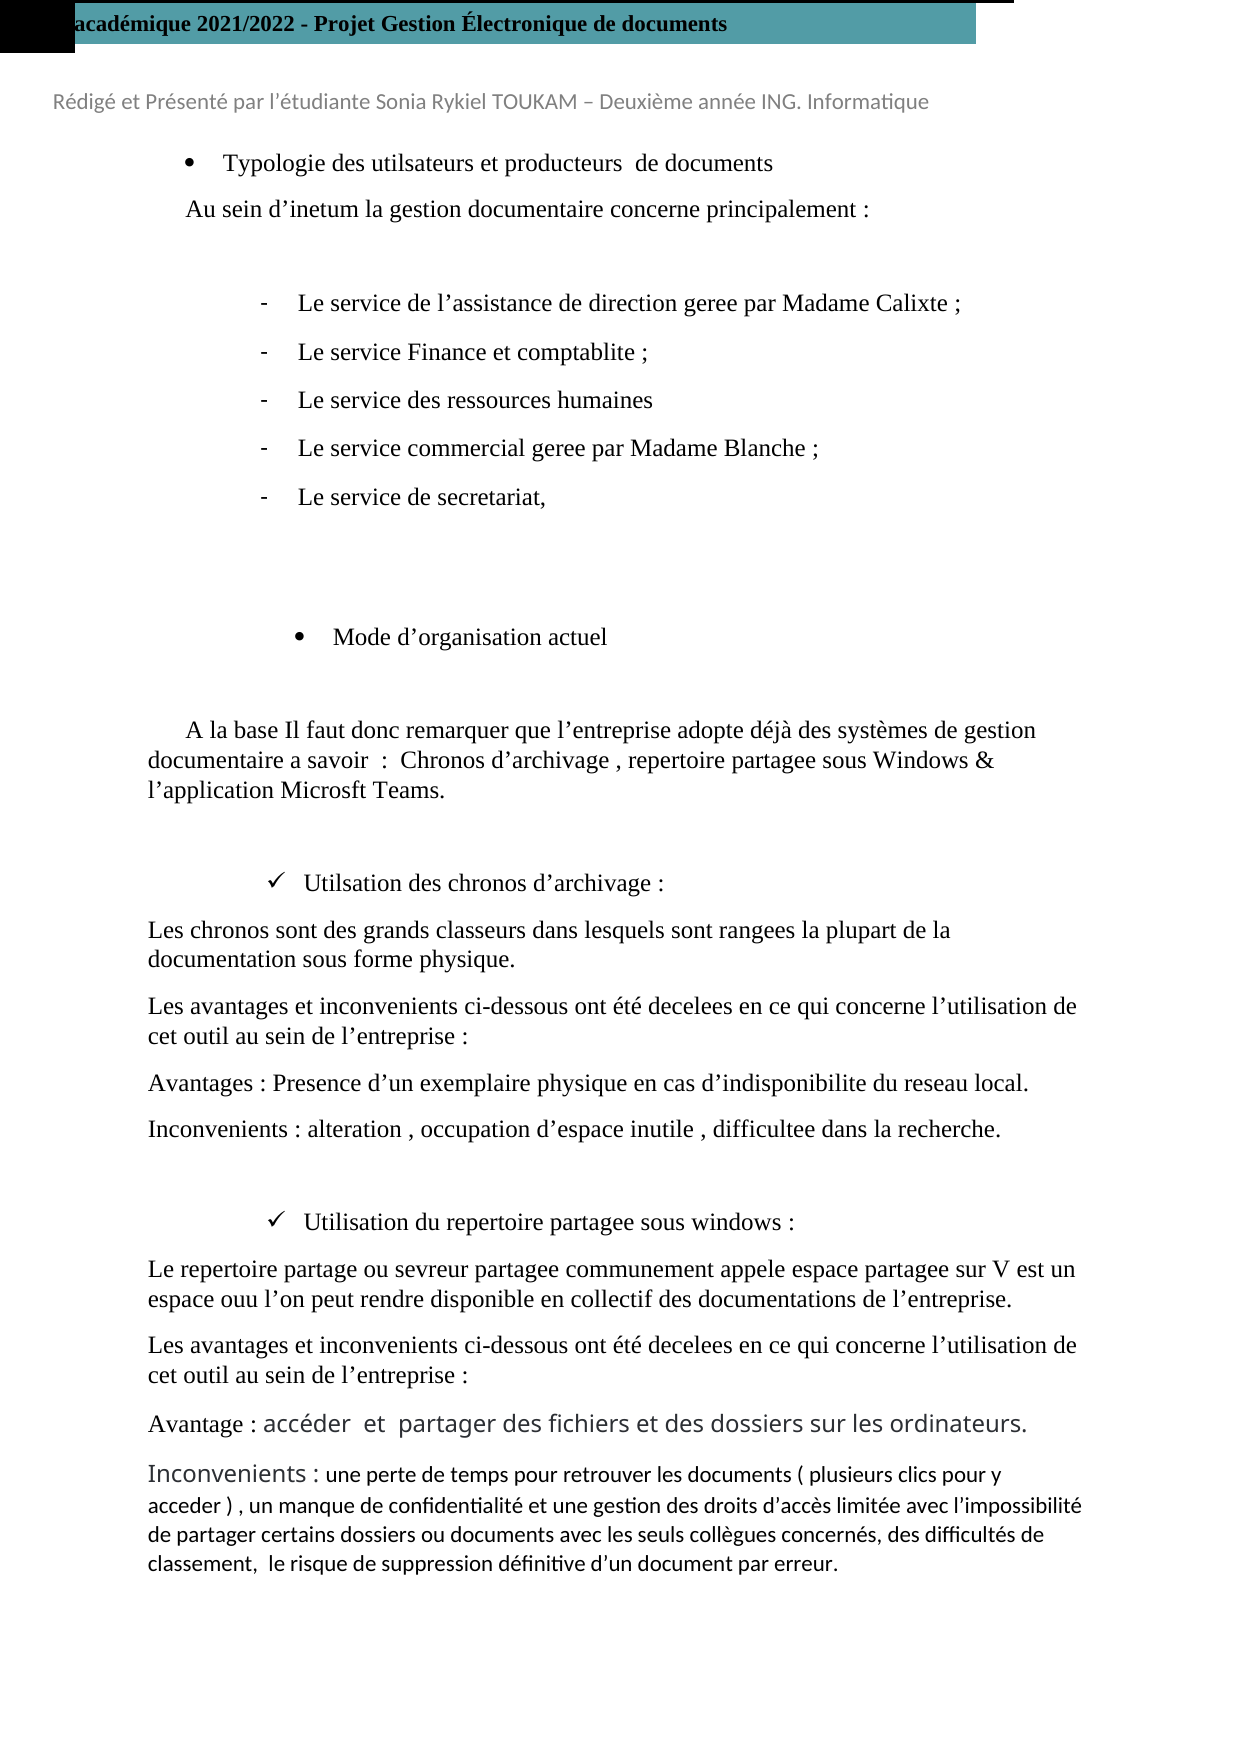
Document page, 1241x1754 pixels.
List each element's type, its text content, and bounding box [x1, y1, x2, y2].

list Utilsation des chronos d’archivage : [266, 868, 1093, 897]
text Inconvenients : une perte de temps pour retrouver les documents ( plusieurs clics pour y acceder ) , un manque de confidentialité et une gestion des droits d’accès limitée avec l’impossibilité de partager certains dossiers ou documents avec les seuls collègues concernés, des difficultés de classement, le risque de suppression définitive d’un document par erreur. [148, 1457, 1093, 1577]
text Les avantages et inconvenients ci-dessous ont été decelees en ce qui concerne l’utilisation de cet outil au sein de l’entreprise : [148, 991, 1093, 1050]
list Le service de l’assistance de direction geree par Madame Calixte ; [260, 287, 1093, 318]
text Inconvenients : alteration , occupation d’espace inutile , difficultee dans la recherche. [148, 1114, 1093, 1143]
text Avantages : Presence d’un exemplaire physique en cas d’indisponibilite du reseau local. [148, 1068, 1093, 1096]
list Le service commercial geree par Madame Blanche ; [260, 432, 1093, 463]
list Le service Finance et comptablite ; [260, 336, 1093, 366]
text Avantage : accéder et partager des fichiers et des dossiers sur les ordinateurs. [148, 1407, 1093, 1439]
text Les chronos sont des grands classeurs dans lesquels sont rangees la plupart de la documentation sous forme physique. [148, 915, 1093, 973]
list Typologie des utilsateurs et producteurs de documents [185, 148, 1093, 176]
text Le repertoire partage ou sevreur partagee communement appele espace partagee sur V est un espace ouu l’on peut rendre disponible en collectif des documentations de l’entreprise. [148, 1254, 1093, 1312]
text A la base Il faut donc remarquer que l’entreprise adopte déjà des systèmes de gestion documentaire a savoir : Chronos d’archivage , repertoire partagee sous Windows & l’application Microsft Teams. [148, 715, 1093, 804]
list Le service de secretariat, [260, 481, 1093, 511]
list Utilisation du repertoire partagee sous windows : [266, 1207, 1093, 1236]
list Mode d’organisation actuel [295, 622, 1093, 651]
text Au sein d’inetum la gestion documentaire concerne principalement : [185, 194, 1093, 223]
text Les avantages et inconvenients ci-dessous ont été decelees en ce qui concerne l’utilisation de cet outil au sein de l’entreprise : [148, 1330, 1093, 1389]
list Le service des ressources humaines [260, 384, 1093, 414]
